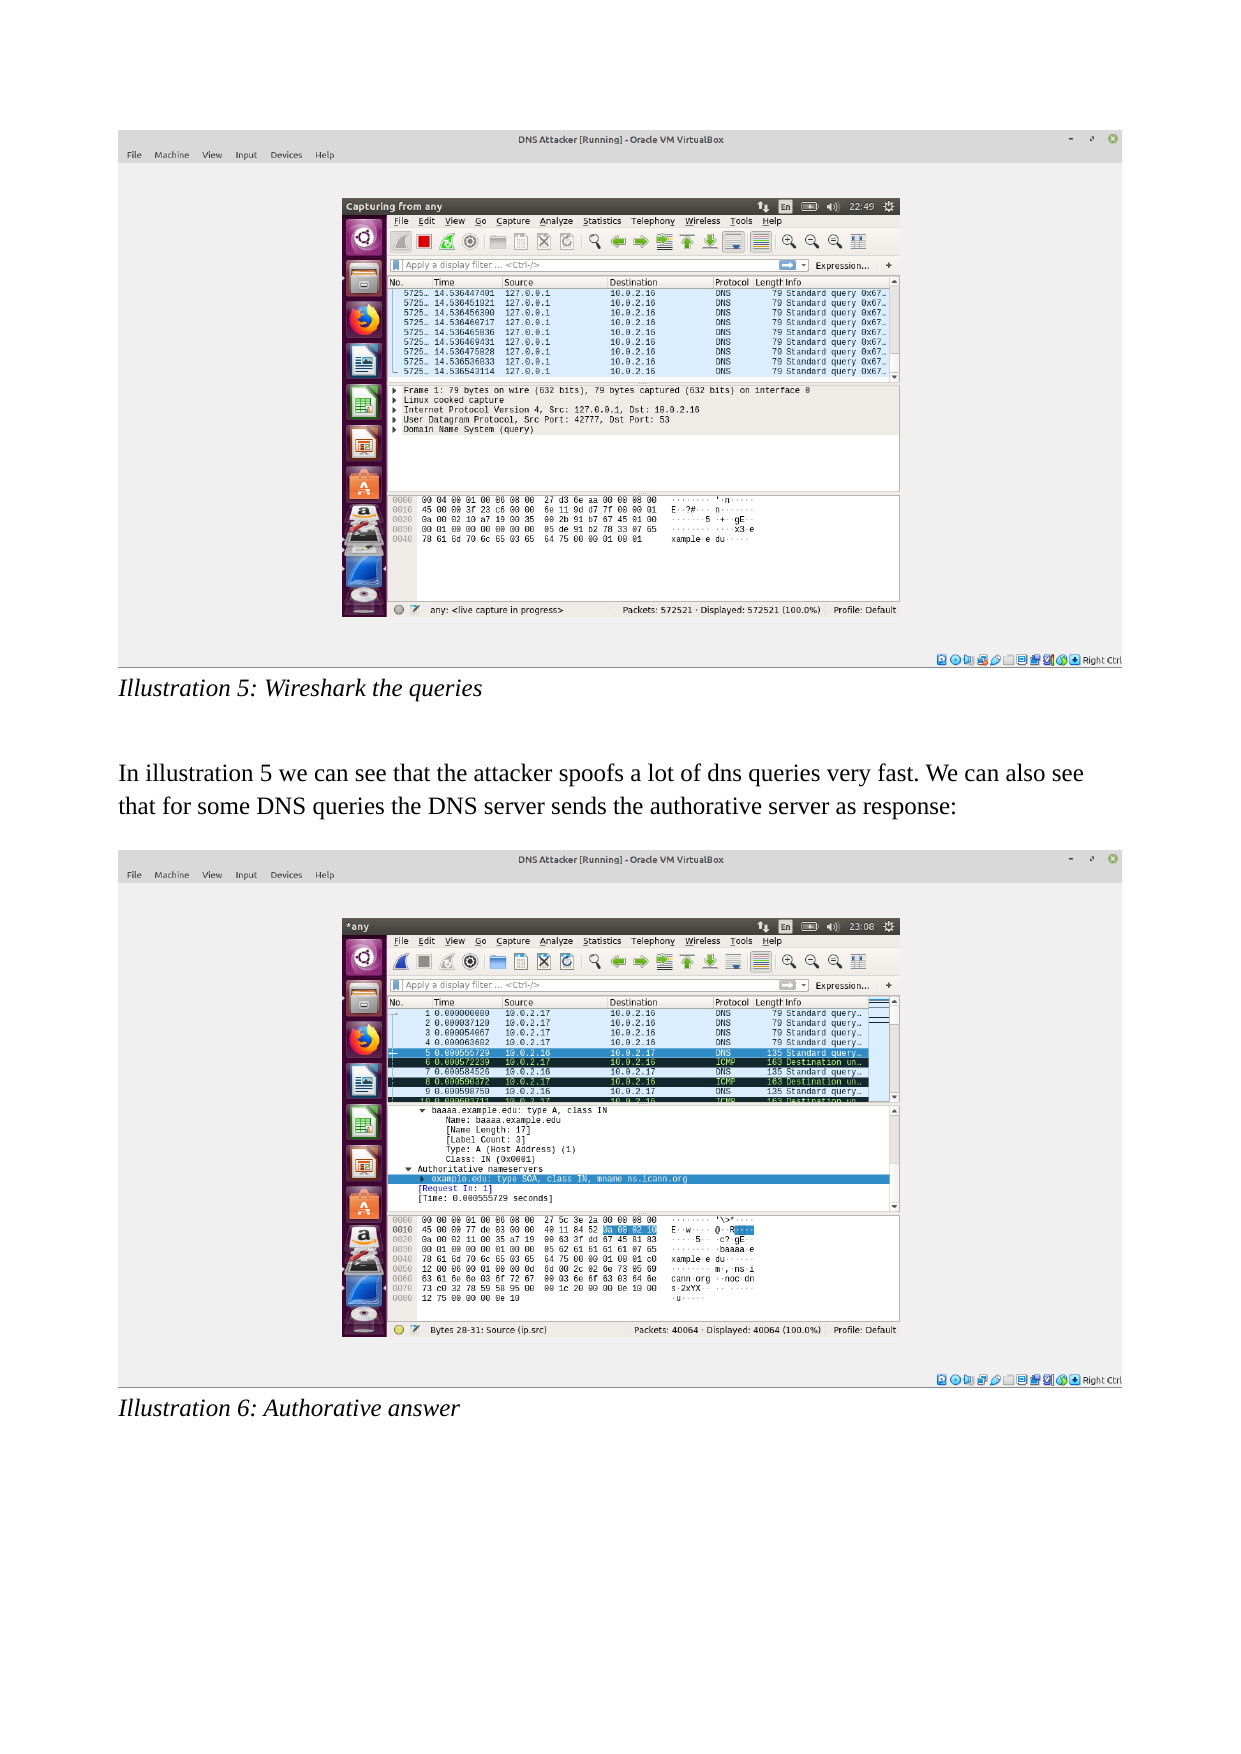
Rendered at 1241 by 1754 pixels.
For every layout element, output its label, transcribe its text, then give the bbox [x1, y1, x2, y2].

text Illustration 6: Authorative answer [118, 1388, 1122, 1422]
picture [118, 850, 1123, 1388]
text Illustration 5: Wireshark the queries [118, 668, 1122, 702]
picture [118, 130, 1123, 668]
text In illustration 5 we can see that the attacker spoofs a lot of dns queries very fast. We can also see that for some DNS queries the DNS server sends the authorative server as response: [118, 758, 1122, 819]
